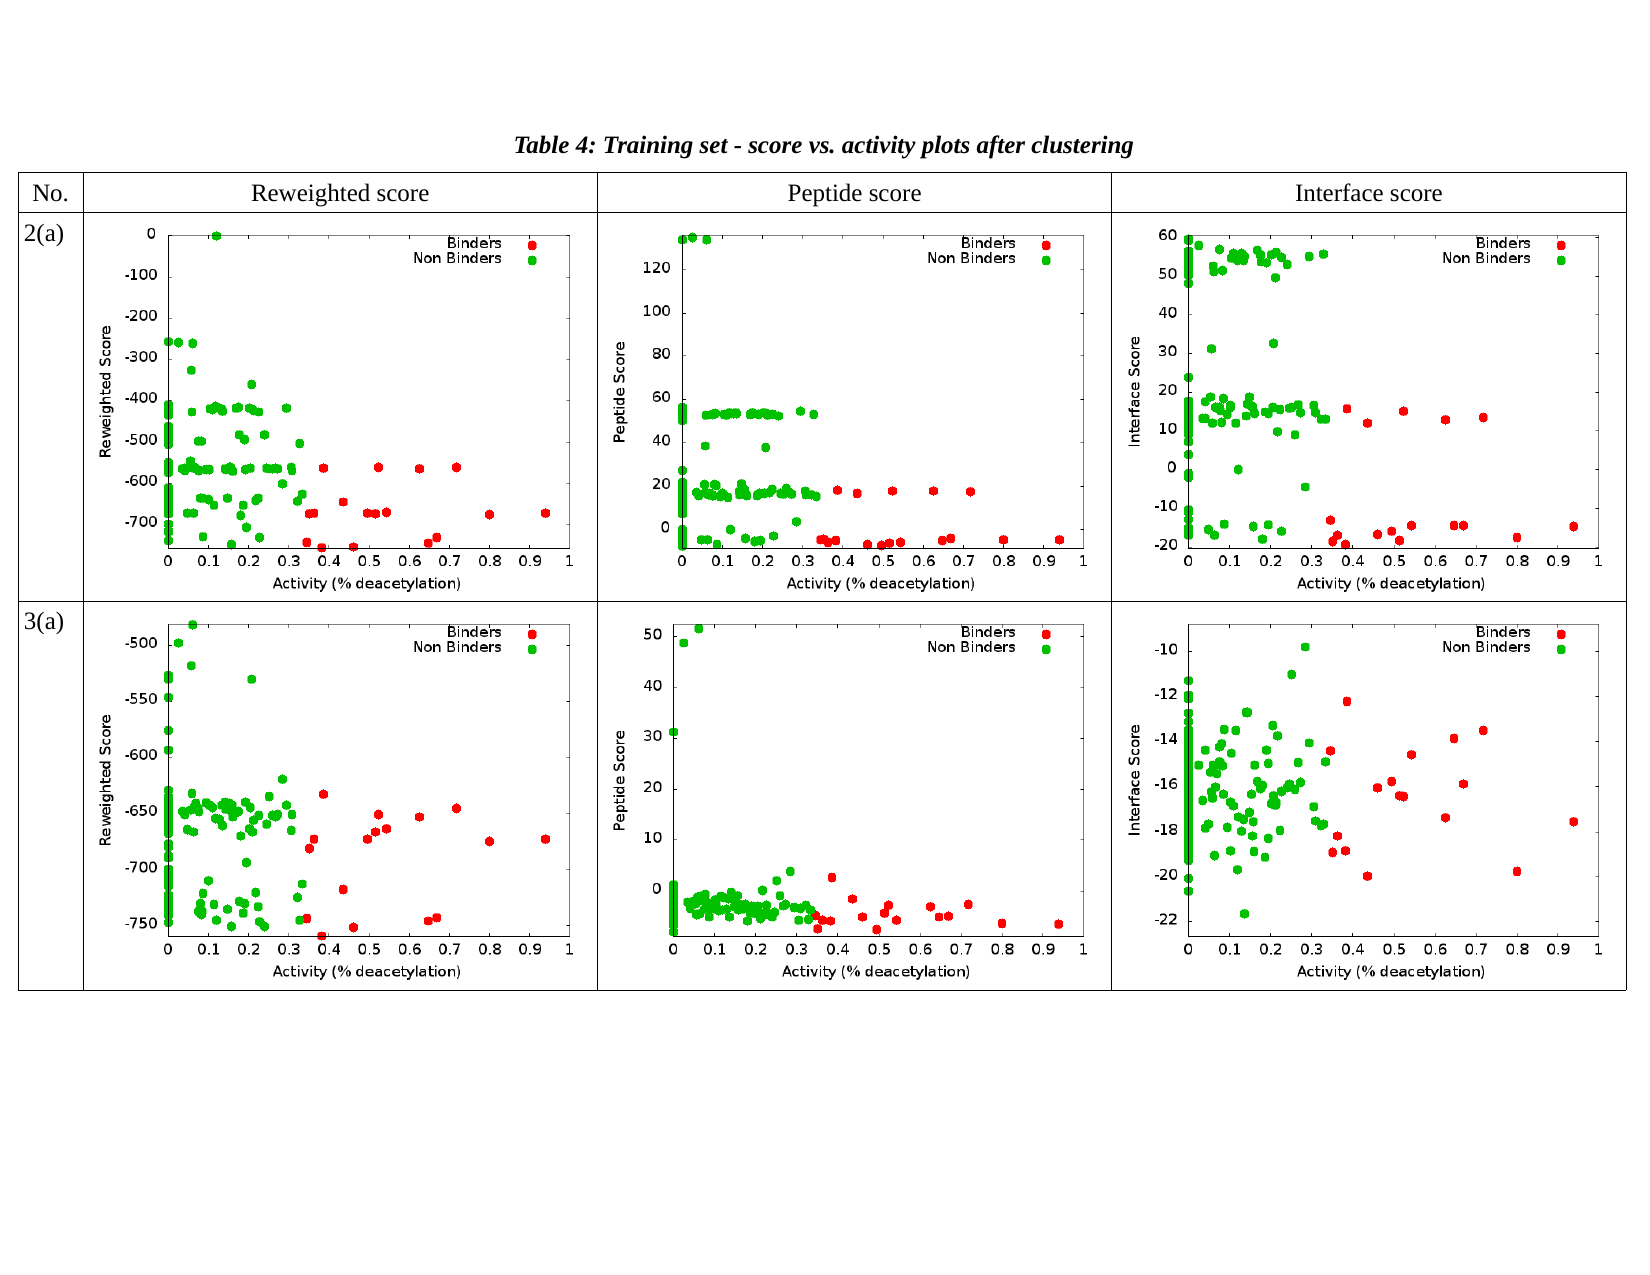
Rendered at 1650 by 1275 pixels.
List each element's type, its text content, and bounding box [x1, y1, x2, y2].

picture [88, 606, 592, 984]
picture [1117, 606, 1620, 984]
table_cell [598, 602, 1111, 989]
table_header No. [19, 173, 83, 212]
table_cell [84, 602, 597, 989]
picture [1117, 218, 1620, 596]
picture [602, 606, 1106, 984]
text Table 4: Training set - score vs. activity plots after clustering [118, 131, 1532, 159]
table_cell 3(a) [19, 602, 83, 989]
picture [602, 218, 1106, 596]
table_cell [84, 213, 597, 601]
table_cell [1112, 602, 1626, 989]
table_cell [598, 213, 1111, 601]
table_header Interface score [1112, 173, 1626, 212]
table_header Peptide score [598, 173, 1111, 212]
table_cell [1112, 213, 1626, 601]
table_header Reweighted score [84, 173, 597, 212]
table_cell 2(a) [19, 213, 83, 601]
picture [88, 218, 592, 596]
